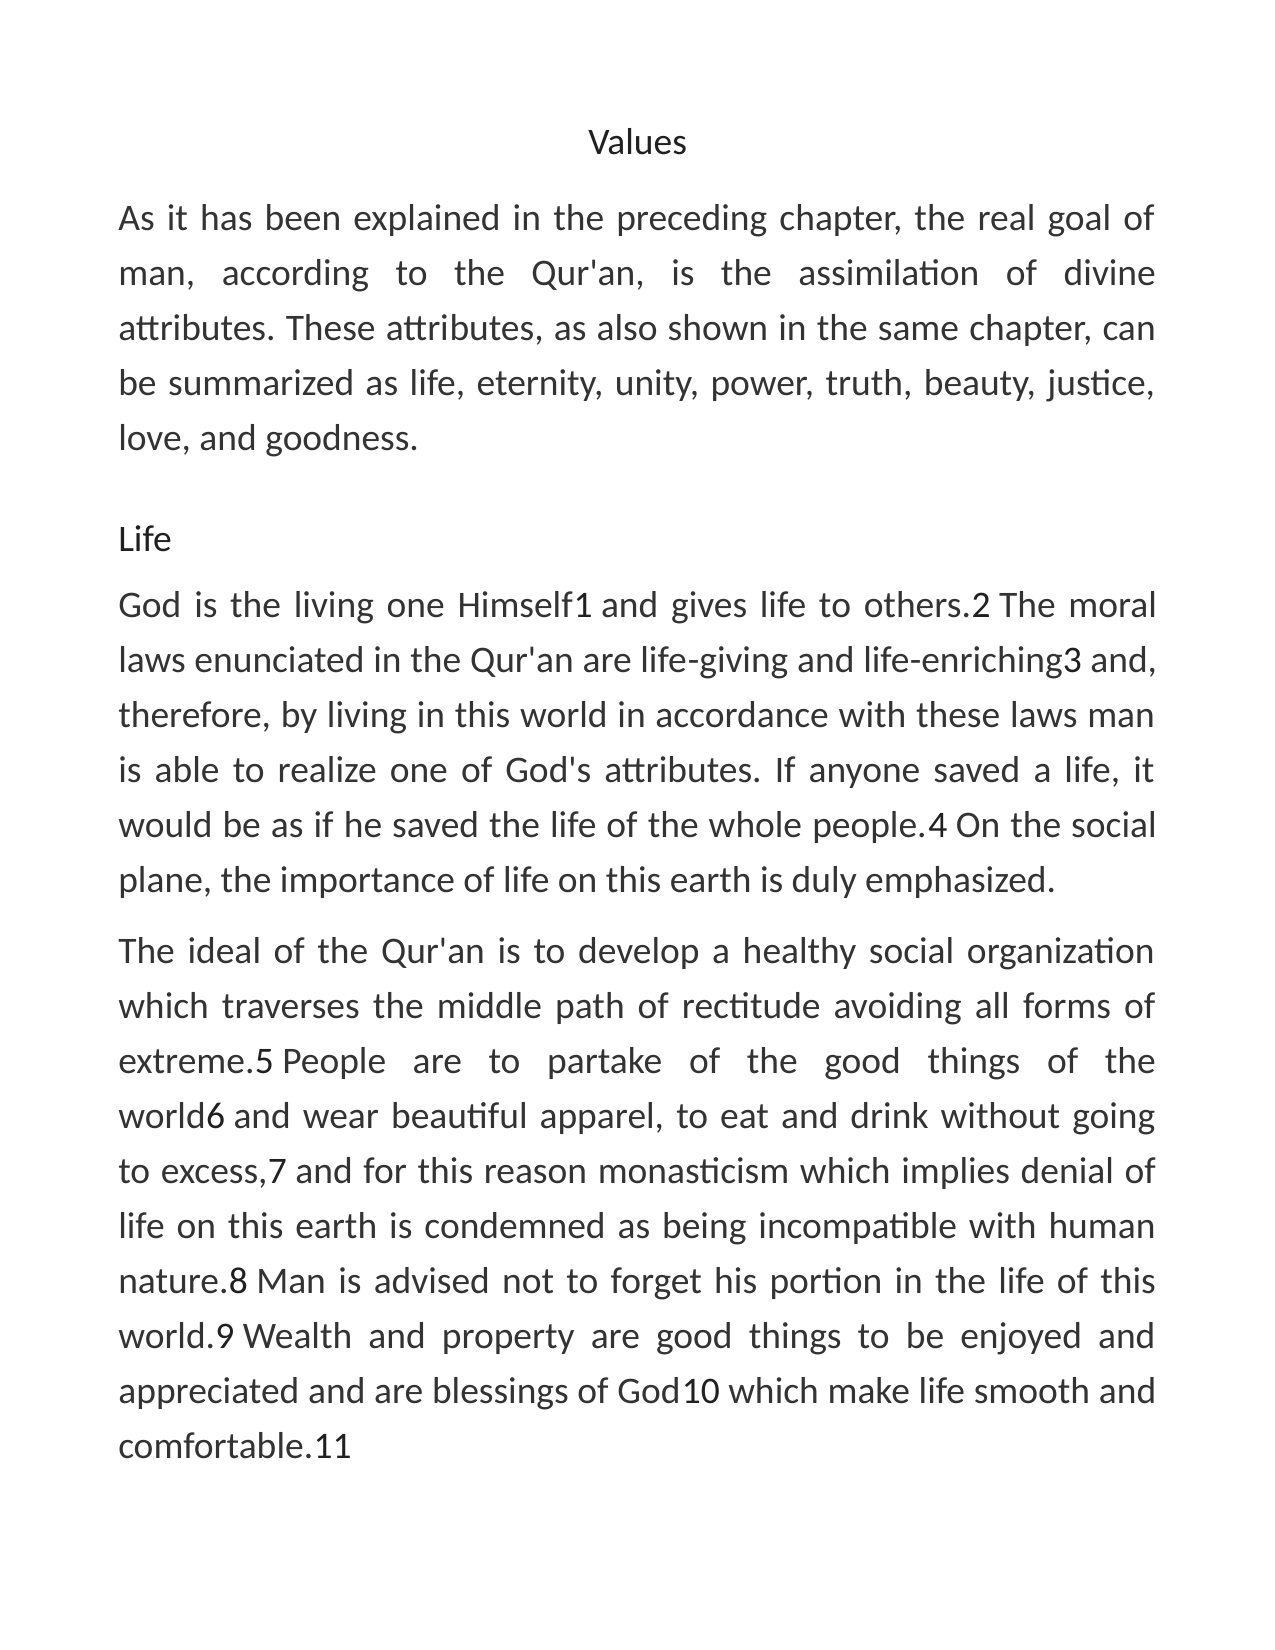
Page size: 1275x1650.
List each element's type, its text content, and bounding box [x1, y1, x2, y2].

subtitle Values [118, 118, 1157, 164]
text God is the living one Himself1 and gives life to others.2 The moral laws enunciated in the Qur'an are life‑giving and life‑enriching3 and, therefore, by living in this world in accordance with these laws man is able to realize one of God's attributes. If anyone saved a life, it would be as if he saved the life of the whole people.4 On the social plane, the importance of life on this earth is duly emphasized. [118, 581, 1157, 902]
text As it has been explained in the preceding chapter, the real goal of man, according to the Qur'an, is the assimilation of divine attributes. These attri­butes, as also shown in the same chapter, can be summarized as life, eternity, unity, power, truth, beauty, justice, love, and goodness. [118, 193, 1157, 459]
text The ideal of the Qur'an is to develop a healthy social organization which traverses the middle path of rectitude avoiding all forms of extreme.5 People are to partake of the good things of the world6 and wear beautiful apparel, to eat and drink without going to excess,7 and for this reason monasticism which implies denial of life on this earth is condemned as being incompatible with human nature.8 Man is advised not to forget his portion in the life of this world.9 Wealth and property are good things to be enjoyed and appreciated and are blessings of God10 which make life smooth and comfortable.11 [118, 927, 1157, 1468]
subtitle Life [118, 515, 1157, 561]
